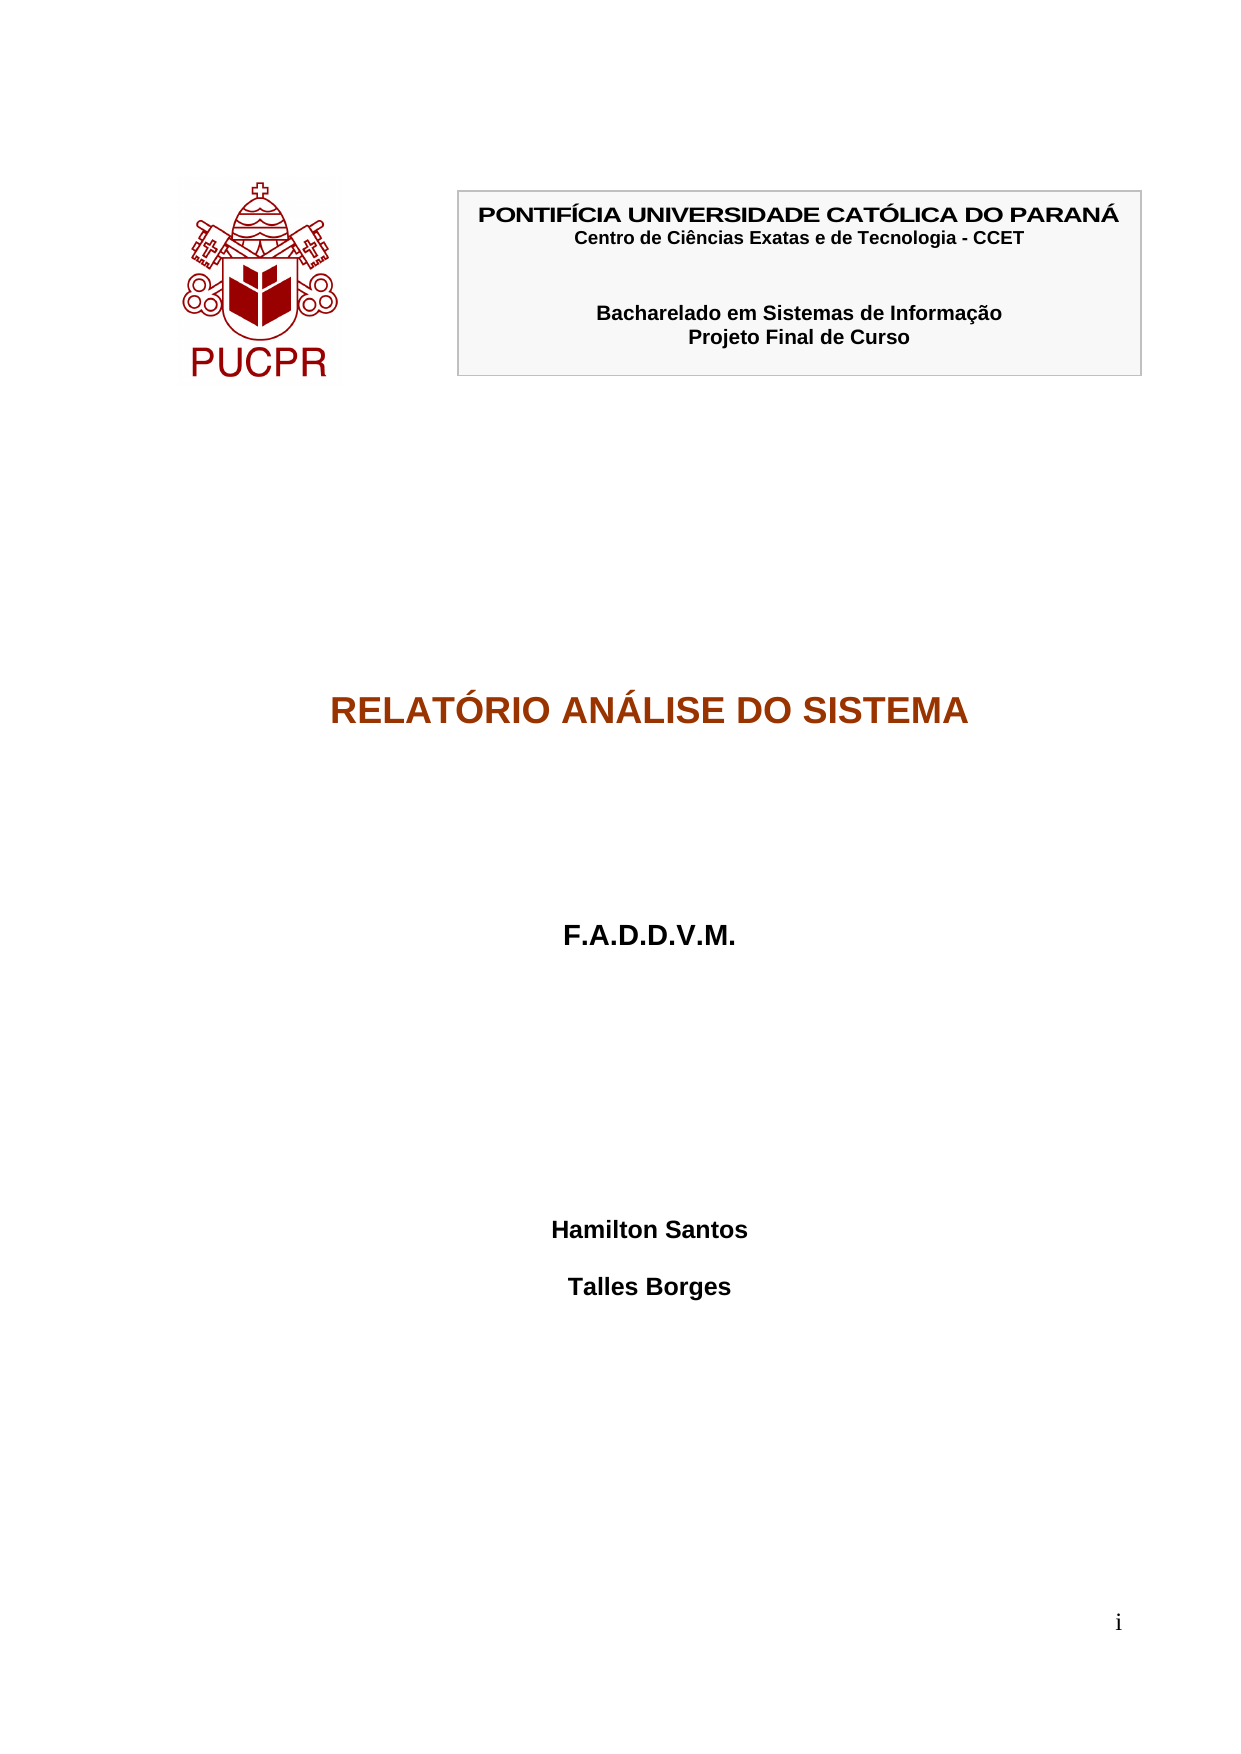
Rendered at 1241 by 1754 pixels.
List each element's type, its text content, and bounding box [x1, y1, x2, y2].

picture [177, 176, 343, 386]
subtitle RELATÓRIO ANÁLISE DO SISTEMA [177, 688, 1122, 731]
text Talles Borges [177, 1272, 1122, 1301]
text Centro de Ciências Exatas e de Tecnologia - CCET [473, 227, 1125, 248]
text PONTIFÍCIA UNIVERSIDADE CATÓLICA DO PARANÁ [473, 203, 1125, 227]
subtitle F.A.D.D.V.M. [177, 918, 1122, 951]
text Bacharelado em Sistemas de Informação Projeto Final de Curso [473, 301, 1125, 349]
text Hamilton Santos [177, 1215, 1122, 1244]
